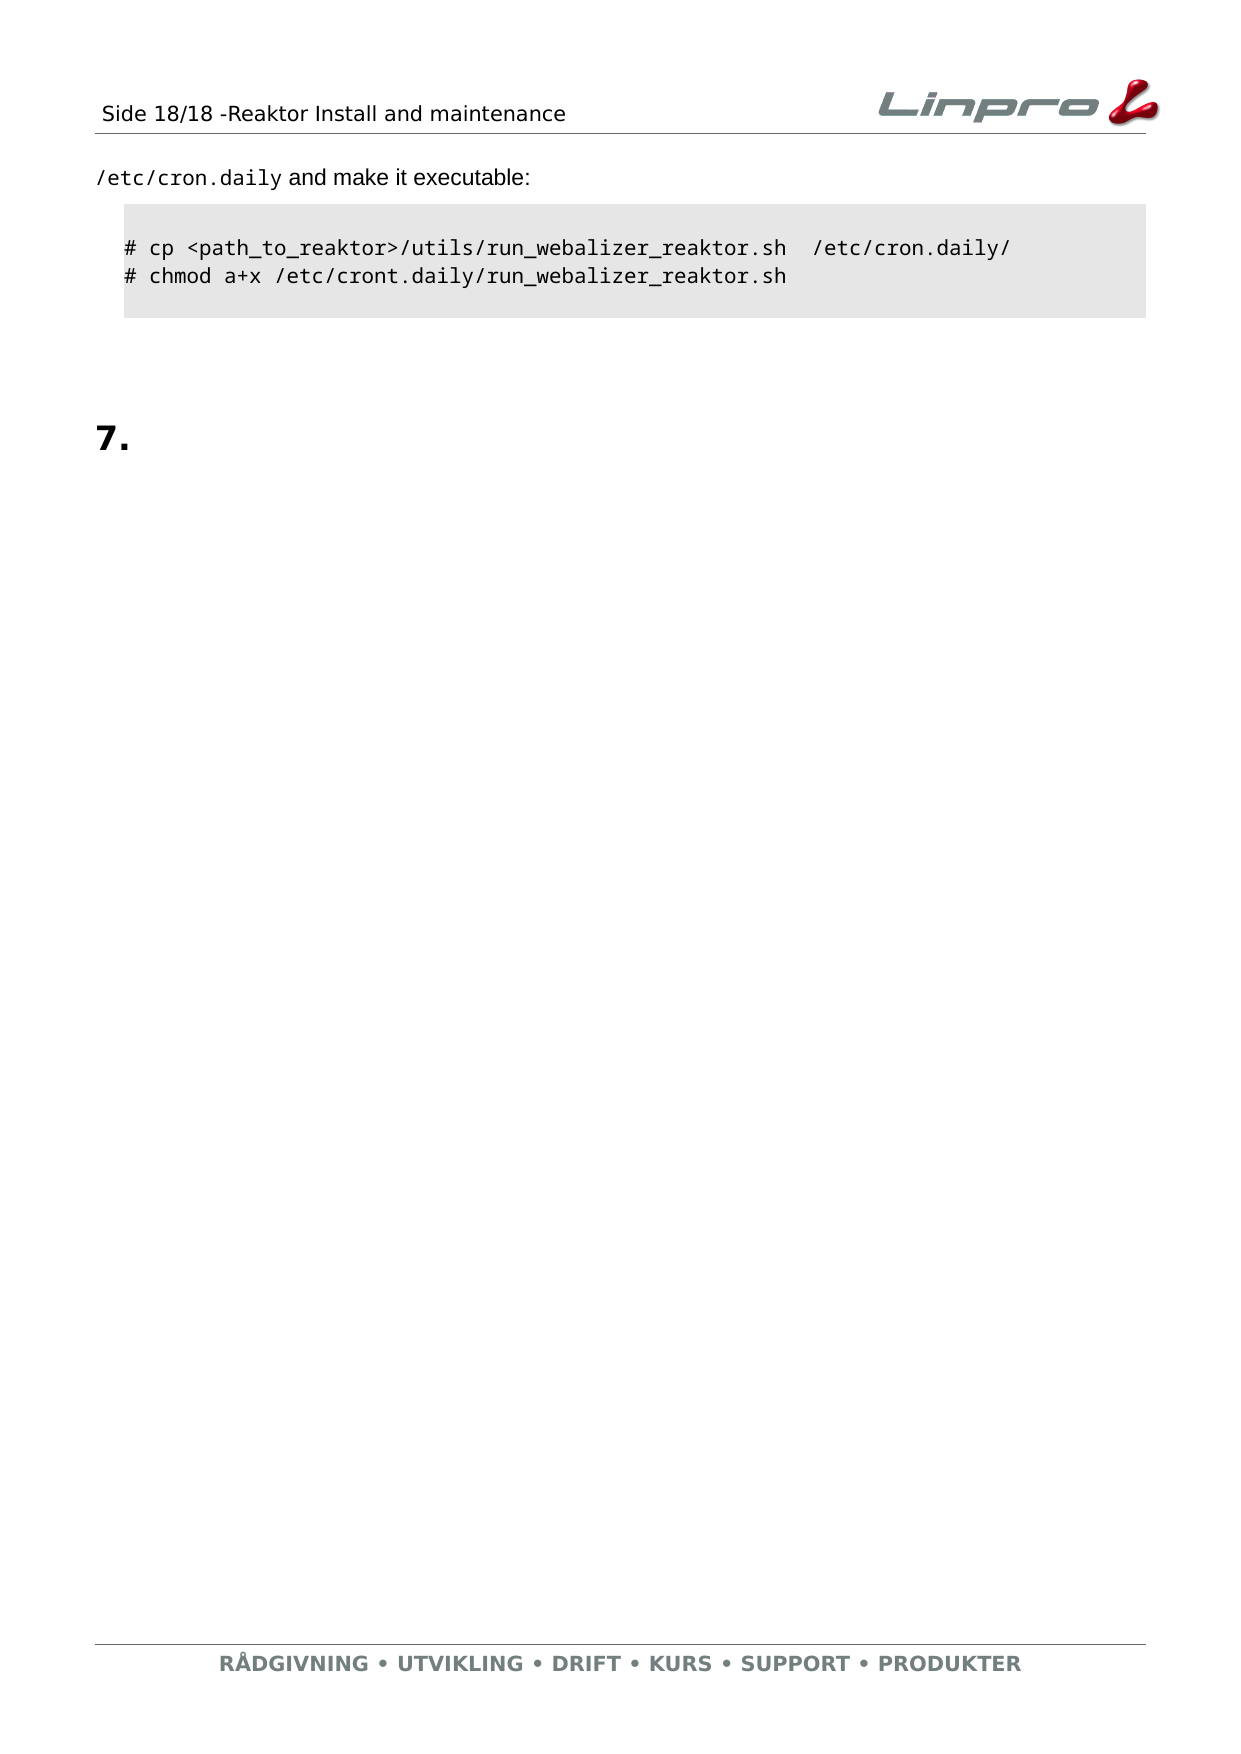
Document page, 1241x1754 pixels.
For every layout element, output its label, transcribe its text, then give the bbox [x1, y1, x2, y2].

text # chmod a+x /etc/cront.daily/run_webalizer_reaktor.sh [124, 261, 1146, 290]
picture [878, 78, 1162, 128]
text # cp <path_to_reaktor>/utils/run_webalizer_reaktor.sh /etc/cron.daily/ [124, 233, 1146, 261]
text /etc/cron.daily and make it executable: [94, 163, 1146, 192]
